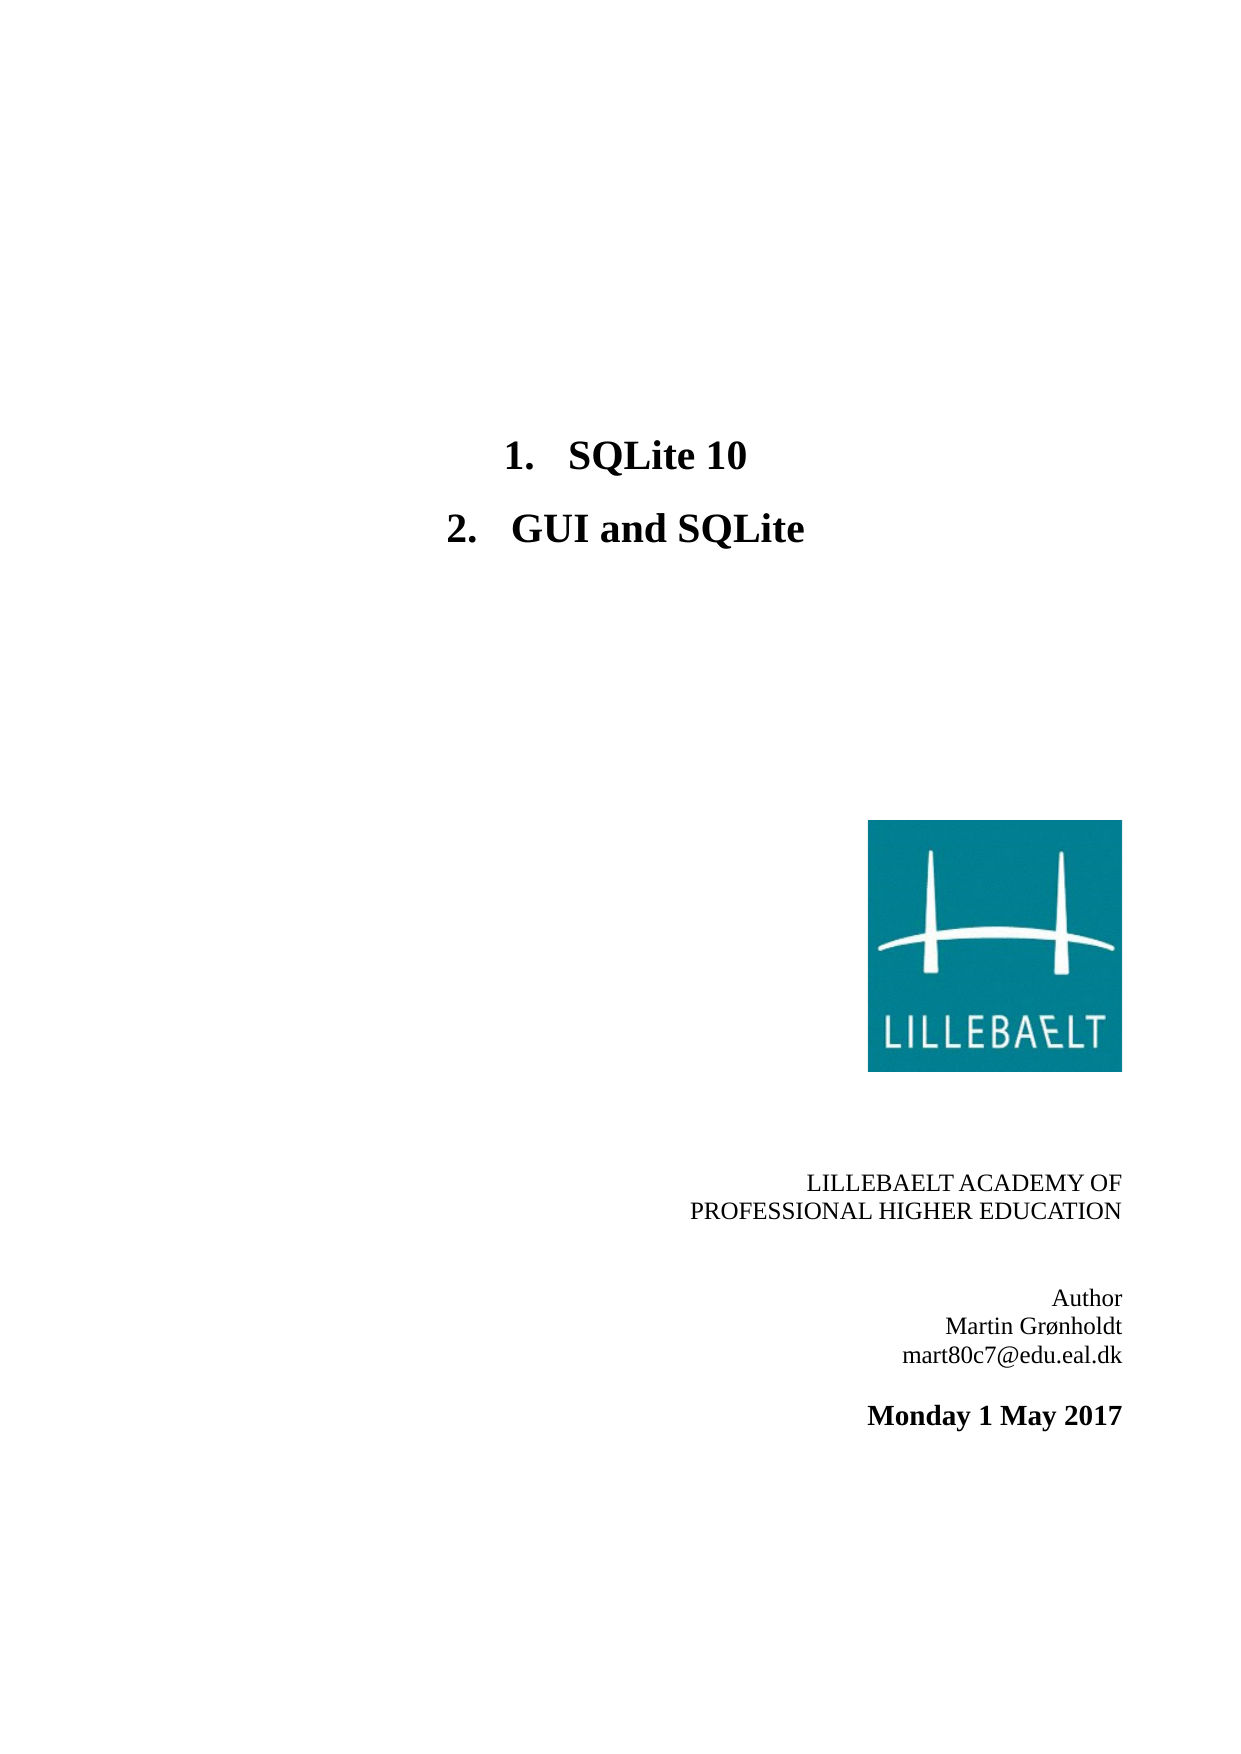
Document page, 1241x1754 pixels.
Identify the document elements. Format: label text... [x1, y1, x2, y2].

title GUI and SQLite [118, 503, 1122, 551]
text Author [118, 1283, 1122, 1311]
title SQLite 10 [118, 431, 1122, 478]
text Martin Grønholdt [118, 1311, 1122, 1340]
picture [867, 820, 1123, 1072]
text mart80c7@edu.eal.dk [118, 1340, 1122, 1369]
text PROFESSIONAL HIGHER EDUCATION [118, 1196, 1122, 1225]
text Monday 1 May 2017 [118, 1398, 1122, 1431]
text LILLEBAELT ACADEMY OF [118, 1168, 1122, 1196]
